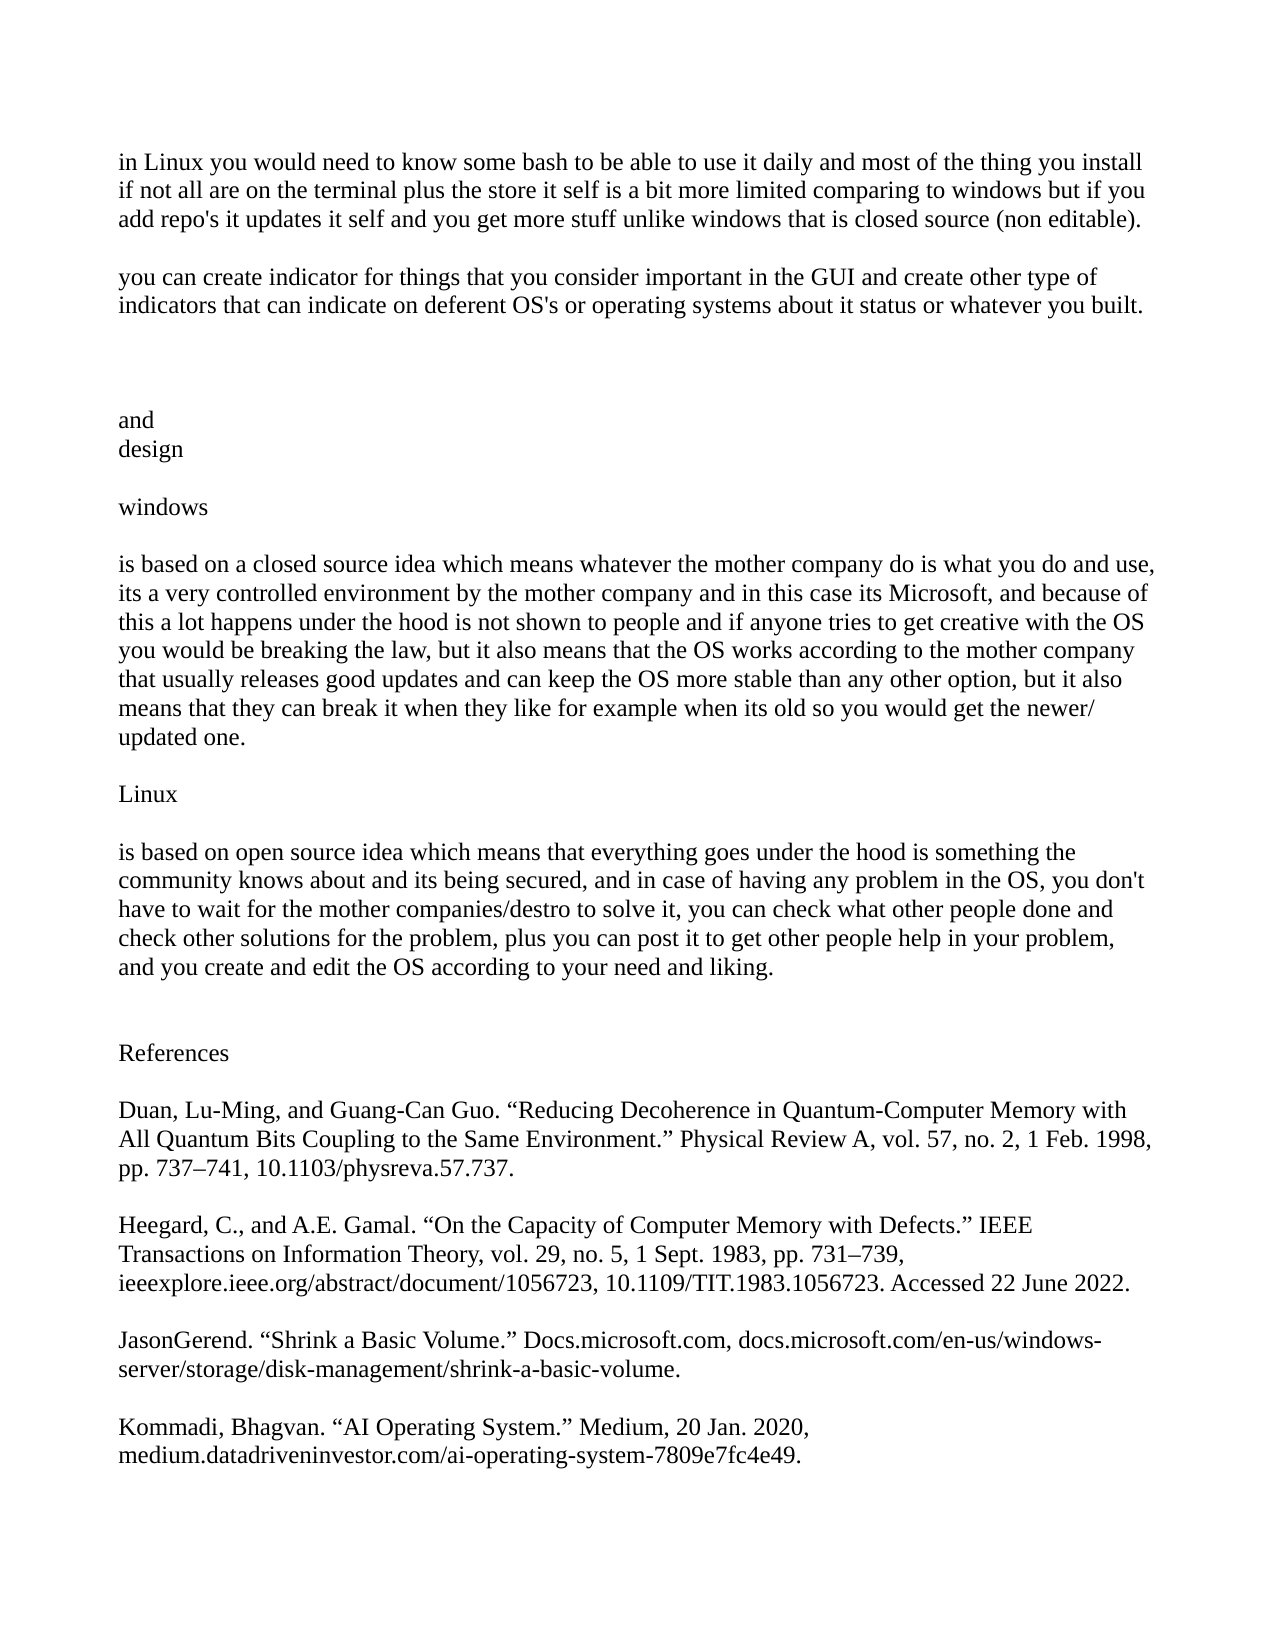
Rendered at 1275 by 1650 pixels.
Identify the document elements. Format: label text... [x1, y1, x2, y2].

text Duan, Lu-Ming, and Guang-Can Guo. “Reducing Decoherence in Quantum-Computer Memory with All Quantum Bits Coupling to the Same Environment.” Physical Review A, vol. 57, no. 2, 1 Feb. 1998, pp. 737–741, 10.1103/physreva.57.737. [118, 1096, 1157, 1182]
text windows [118, 492, 1157, 521]
text design [118, 434, 1157, 463]
text Linux [118, 779, 1157, 808]
text References [118, 1038, 1157, 1067]
text you can create indicator for things that you consider important in the GUI and create other type of indicators that can indicate on deferent OS's or operating systems about it status or whatever you built. [118, 262, 1157, 319]
text Kommadi, Bhagvan. “AI Operating System.” Medium, 20 Jan. 2020, medium.datadriveninvestor.com/ai-operating-system-7809e7fc4e49. [118, 1412, 1157, 1469]
text is based on open source idea which means that everything goes under the hood is something the community knows about and its being secured, and in case of having any problem in the OS, you don't have to wait for the mother companies/destro to solve it, you can check what other people done and check other solutions for the problem, plus you can post it to get other people help in your problem, and you create and edit the OS according to your need and liking. [118, 837, 1157, 981]
text Heegard, C., and A.E. Gamal. “On the Capacity of Computer Memory with Defects.” IEEE Transactions on Information Theory, vol. 29, no. 5, 1 Sept. 1983, pp. 731–739, ieeexplore.ieee.org/abstract/document/1056723, 10.1109/TIT.1983.1056723. Accessed 22 June 2022. [118, 1211, 1157, 1297]
text is based on a closed source idea which means whatever the mother company do is what you do and use, its a very controlled environment by the mother company and in this case its Microsoft, and because of this a lot happens under the hood is not shown to people and if anyone tries to get creative with the OS you would be breaking the law, but it also means that the OS works according to the mother company that usually releases good updates and can keep the OS more stable than any other option, but it also means that they can break it when they like for example when its old so you would get the newer/ updated one. [118, 549, 1157, 751]
text and [118, 406, 1157, 434]
text JasonGerend. “Shrink a Basic Volume.” Docs.microsoft.com, docs.microsoft.com/en-us/windows-server/storage/disk-management/shrink-a-basic-volume. [118, 1326, 1157, 1383]
text in Linux you would need to know some bash to be able to use it daily and most of the thing you install if not all are on the terminal plus the store it self is a bit more limited comparing to windows but if you add repo's it updates it self and you get more stuff unlike windows that is closed source (non editable). [118, 147, 1157, 233]
